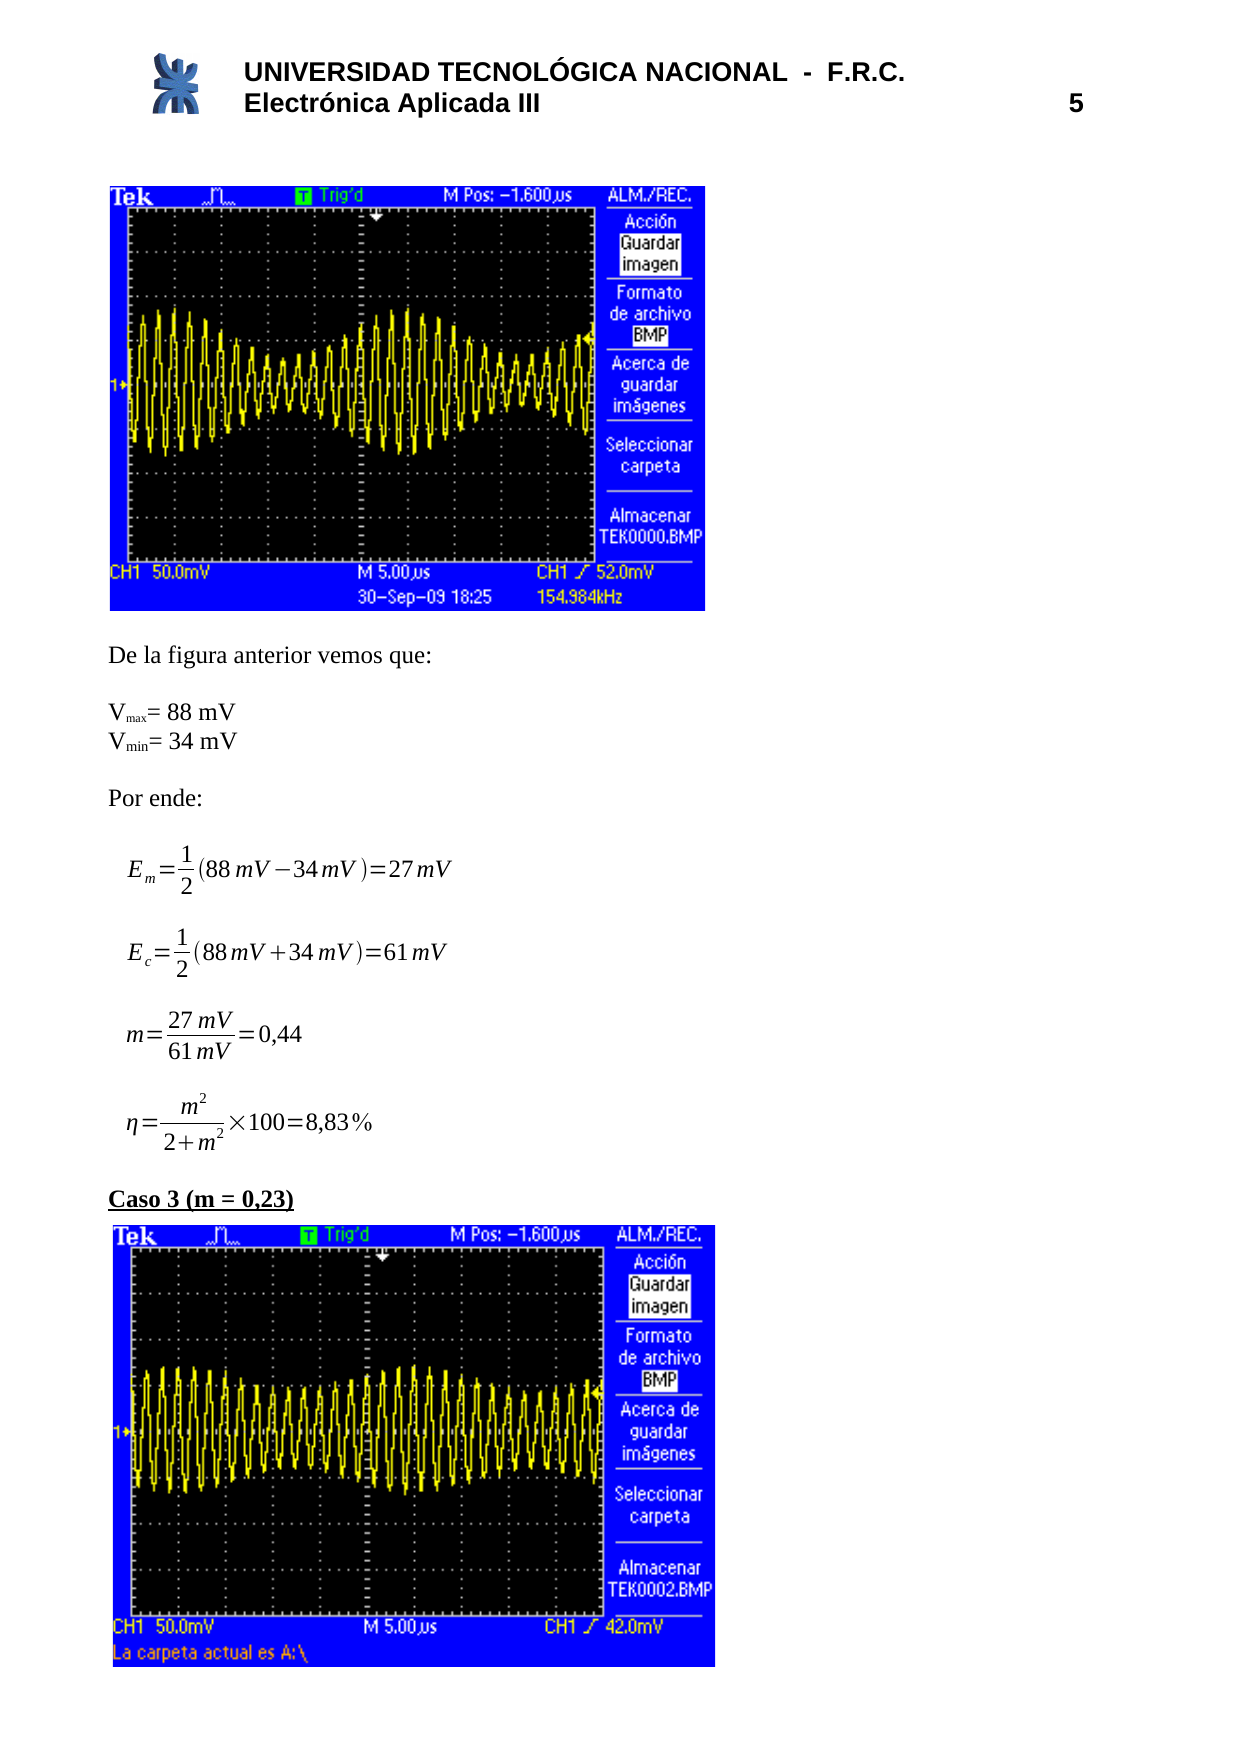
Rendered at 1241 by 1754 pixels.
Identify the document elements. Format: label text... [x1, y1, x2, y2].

picture [109, 186, 706, 611]
text Caso 3 (m = 0,23) [108, 1184, 1120, 1213]
picture [149, 53, 200, 115]
picture [112, 1225, 716, 1667]
text De la figura anterior vemos que: [108, 640, 1120, 668]
text Por ende: [108, 783, 1120, 812]
text Vmax= 88 mV [108, 697, 1120, 726]
text Vmin= 34 mV [108, 726, 1120, 755]
